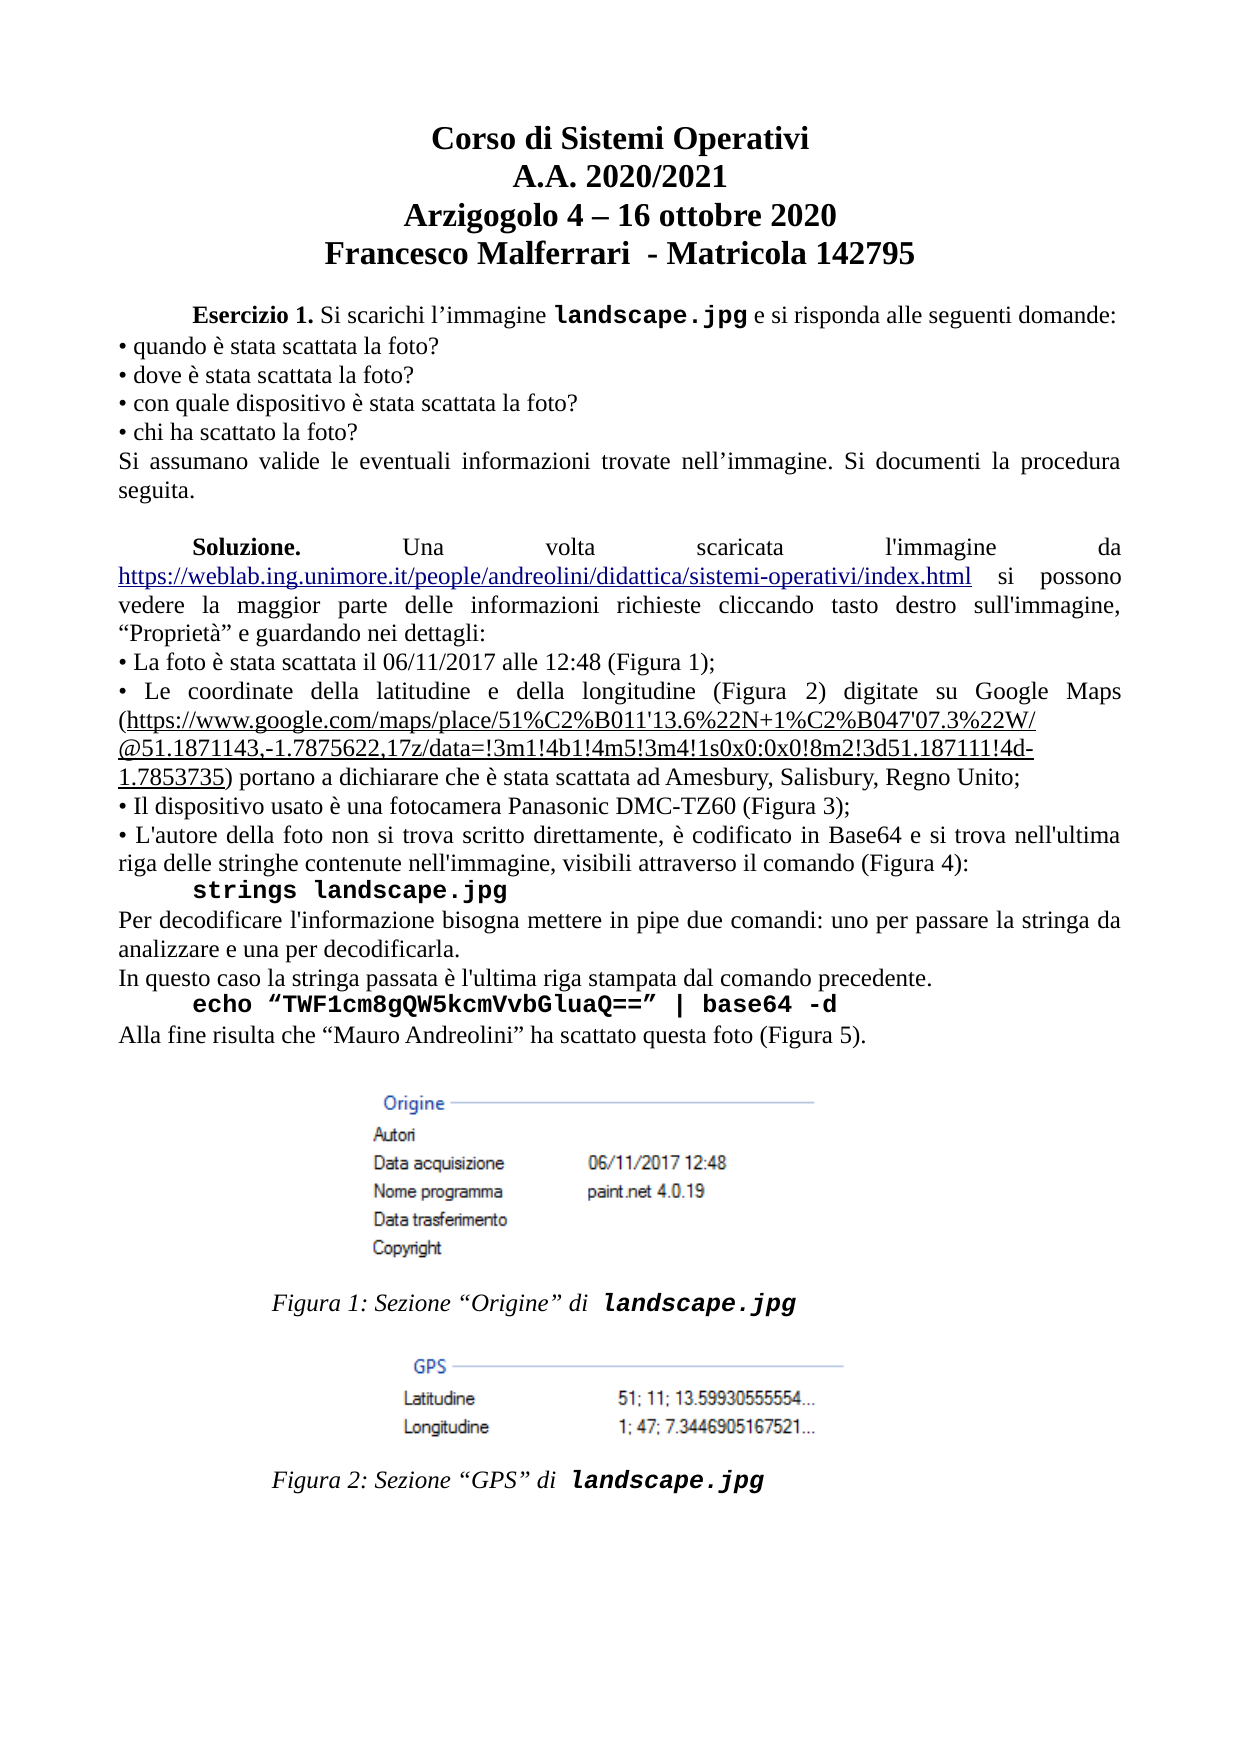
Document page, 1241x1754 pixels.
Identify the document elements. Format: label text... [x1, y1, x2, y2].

picture [366, 1088, 827, 1267]
text echo “TWF1cm8gQW5kcmVvbGluaQ==” | base64 -d [118, 992, 1122, 1020]
text • Le coordinate della latitudine e della longitudine (Figura 2) digitate su Google Maps (https://www.google.com/maps/place/51%C2%B011'13.6%22N+1%C2%B047'07.3%22W/@51.1871143,-1.7875622,17z/data=!3m1!4b1!4m5!3m4!1s0x0:0x0!8m2!3d51.187111!4d-1.7853735) portano a dichiarare che è stata scattata ad Amesbury, Salisbury, Regno Unito; [118, 676, 1122, 791]
text • chi ha scattato la foto? [118, 417, 1122, 446]
picture [393, 1351, 855, 1454]
text Alla fine risulta che “Mauro Andreolini” ha scattato questa foto (Figura 5). [118, 1020, 1122, 1049]
text • con quale dispositivo è stata scattata la foto? [118, 388, 1122, 417]
text Francesco Malferrari - Matricola 142795 [118, 233, 1122, 271]
text Per decodificare l'informazione bisogna mettere in pipe due comandi: uno per passare la stringa da analizzare e una per decodificarla. [118, 906, 1122, 963]
text A.A. 2020/2021 [118, 156, 1122, 195]
text strings landscape.jpg [118, 877, 1122, 906]
text • dove è stata scattata la foto? [118, 360, 1122, 388]
text • quando è stata scattata la foto? [118, 331, 1122, 360]
text Si assumano valide le eventuali informazioni trovate nell’immagine. Si documenti la procedura seguita. [118, 446, 1122, 503]
text Corso di Sistemi Operativi [118, 118, 1122, 156]
text Arzigogolo 4 – 16 ottobre 2020 [118, 195, 1122, 233]
text • La foto è stata scattata il 06/11/2017 alle 12:48 (Figura 1); [118, 647, 1122, 676]
text Soluzione. Una volta scaricata l'immagine da https://weblab.ing.unimore.it/people/andreolini/didattica/sistemi-operativi/index.html si possono vedere la maggior parte delle informazioni richieste cliccando tasto destro sull'immagine, “Proprietà” e guardando nei dettagli: [118, 532, 1122, 647]
text • L'autore della foto non si trova scritto direttamente, è codificato in Base64 e si trova nell'ultima riga delle stringhe contenute nell'immagine, visibili attraverso il comando (Figura 4): [118, 820, 1122, 877]
text Esercizio 1. Si scarichi l’immagine landscape.jpg e si risponda alle seguenti domande: [118, 300, 1122, 331]
text • Il dispositivo usato è una fotocamera Panasonic DMC-TZ60 (Figura 3); [118, 791, 1122, 820]
text In questo caso la stringa passata è l'ultima riga stampata dal comando precedente. [118, 963, 1122, 992]
text Figura 2: Sezione “GPS” di landscape.jpg [272, 1465, 980, 1496]
text Figura 1: Sezione “Origine” di landscape.jpg [272, 1288, 980, 1318]
